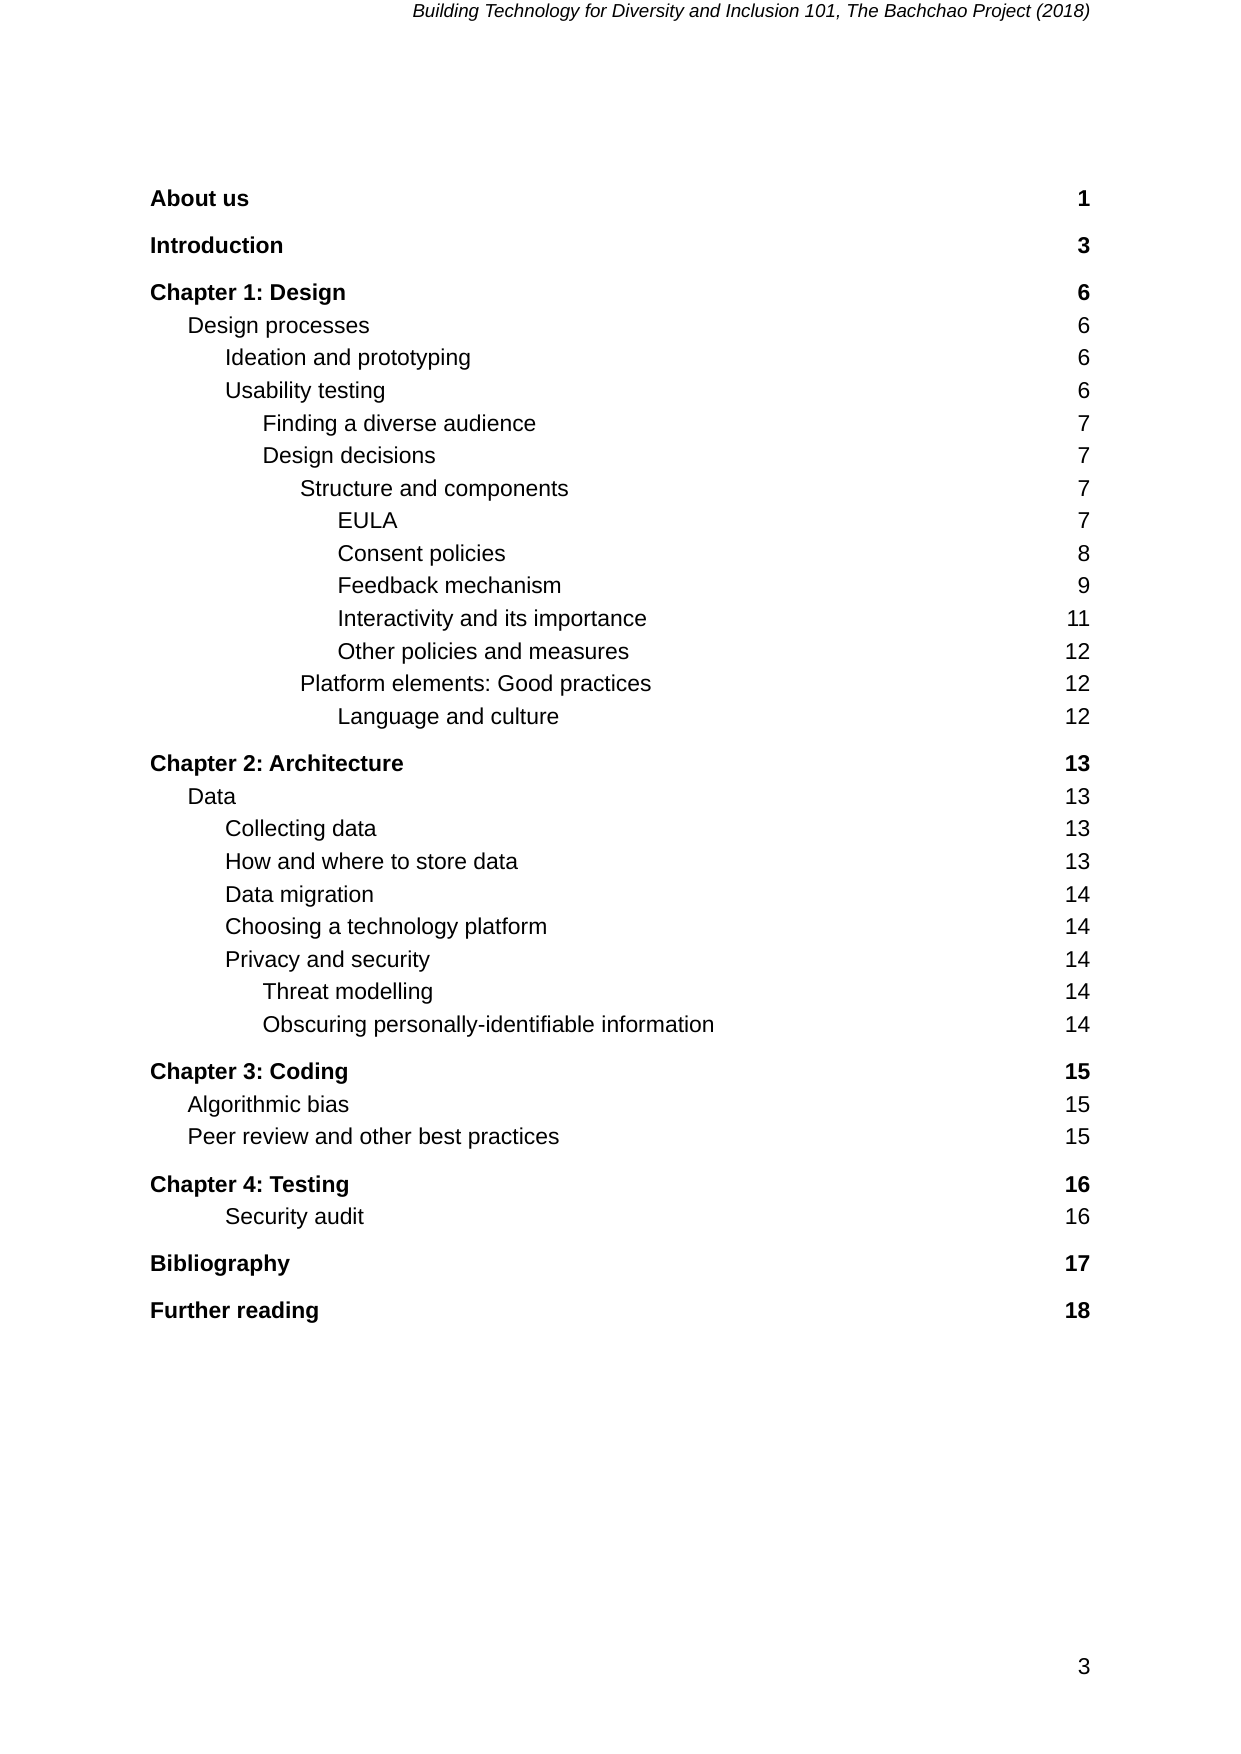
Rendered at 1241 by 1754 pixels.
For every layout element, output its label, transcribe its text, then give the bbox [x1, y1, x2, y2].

text Design processes 6 [187, 312, 1090, 338]
text Language and culture 12 [337, 703, 1090, 729]
text Chapter 2: Architecture 13 [150, 750, 1090, 776]
text Design decisions 7 [262, 442, 1090, 468]
text Chapter 1: Design 6 [150, 279, 1090, 305]
text Collecting data 13 [225, 815, 1090, 842]
text Introduction 3 [150, 232, 1090, 258]
text Further reading 18 [150, 1297, 1090, 1324]
text Data 13 [187, 783, 1090, 809]
text Algorithmic bias 15 [187, 1091, 1090, 1117]
text Threat modelling 14 [262, 978, 1090, 1005]
text Obscuring personally-identifiable information 14 [262, 1011, 1090, 1037]
text Feedback mechanism 9 [337, 572, 1090, 599]
text About us 1 [150, 185, 1090, 211]
text Choosing a technology platform 14 [225, 913, 1090, 939]
text Interactivity and its importance 11 [337, 605, 1090, 631]
text Privacy and security 14 [225, 946, 1090, 972]
text Chapter 4: Testing 16 [150, 1171, 1090, 1197]
text Finding a diverse audience 7 [262, 409, 1090, 436]
text Bibliography 17 [150, 1250, 1090, 1277]
text Platform elements: Good practices 12 [300, 670, 1090, 697]
text Security audit 16 [225, 1203, 1090, 1229]
text How and where to store data 13 [225, 848, 1090, 874]
text Peer review and other best practices 15 [187, 1123, 1090, 1150]
text Other policies and measures 12 [337, 638, 1090, 664]
text Consent policies 8 [337, 540, 1090, 566]
text Chapter 3: Coding 15 [150, 1058, 1090, 1084]
text EULA 7 [337, 507, 1090, 534]
text Usability testing 6 [225, 377, 1090, 403]
text Structure and components 7 [300, 475, 1090, 501]
text Data migration 14 [225, 881, 1090, 907]
text Ideation and prototyping 6 [225, 344, 1090, 371]
